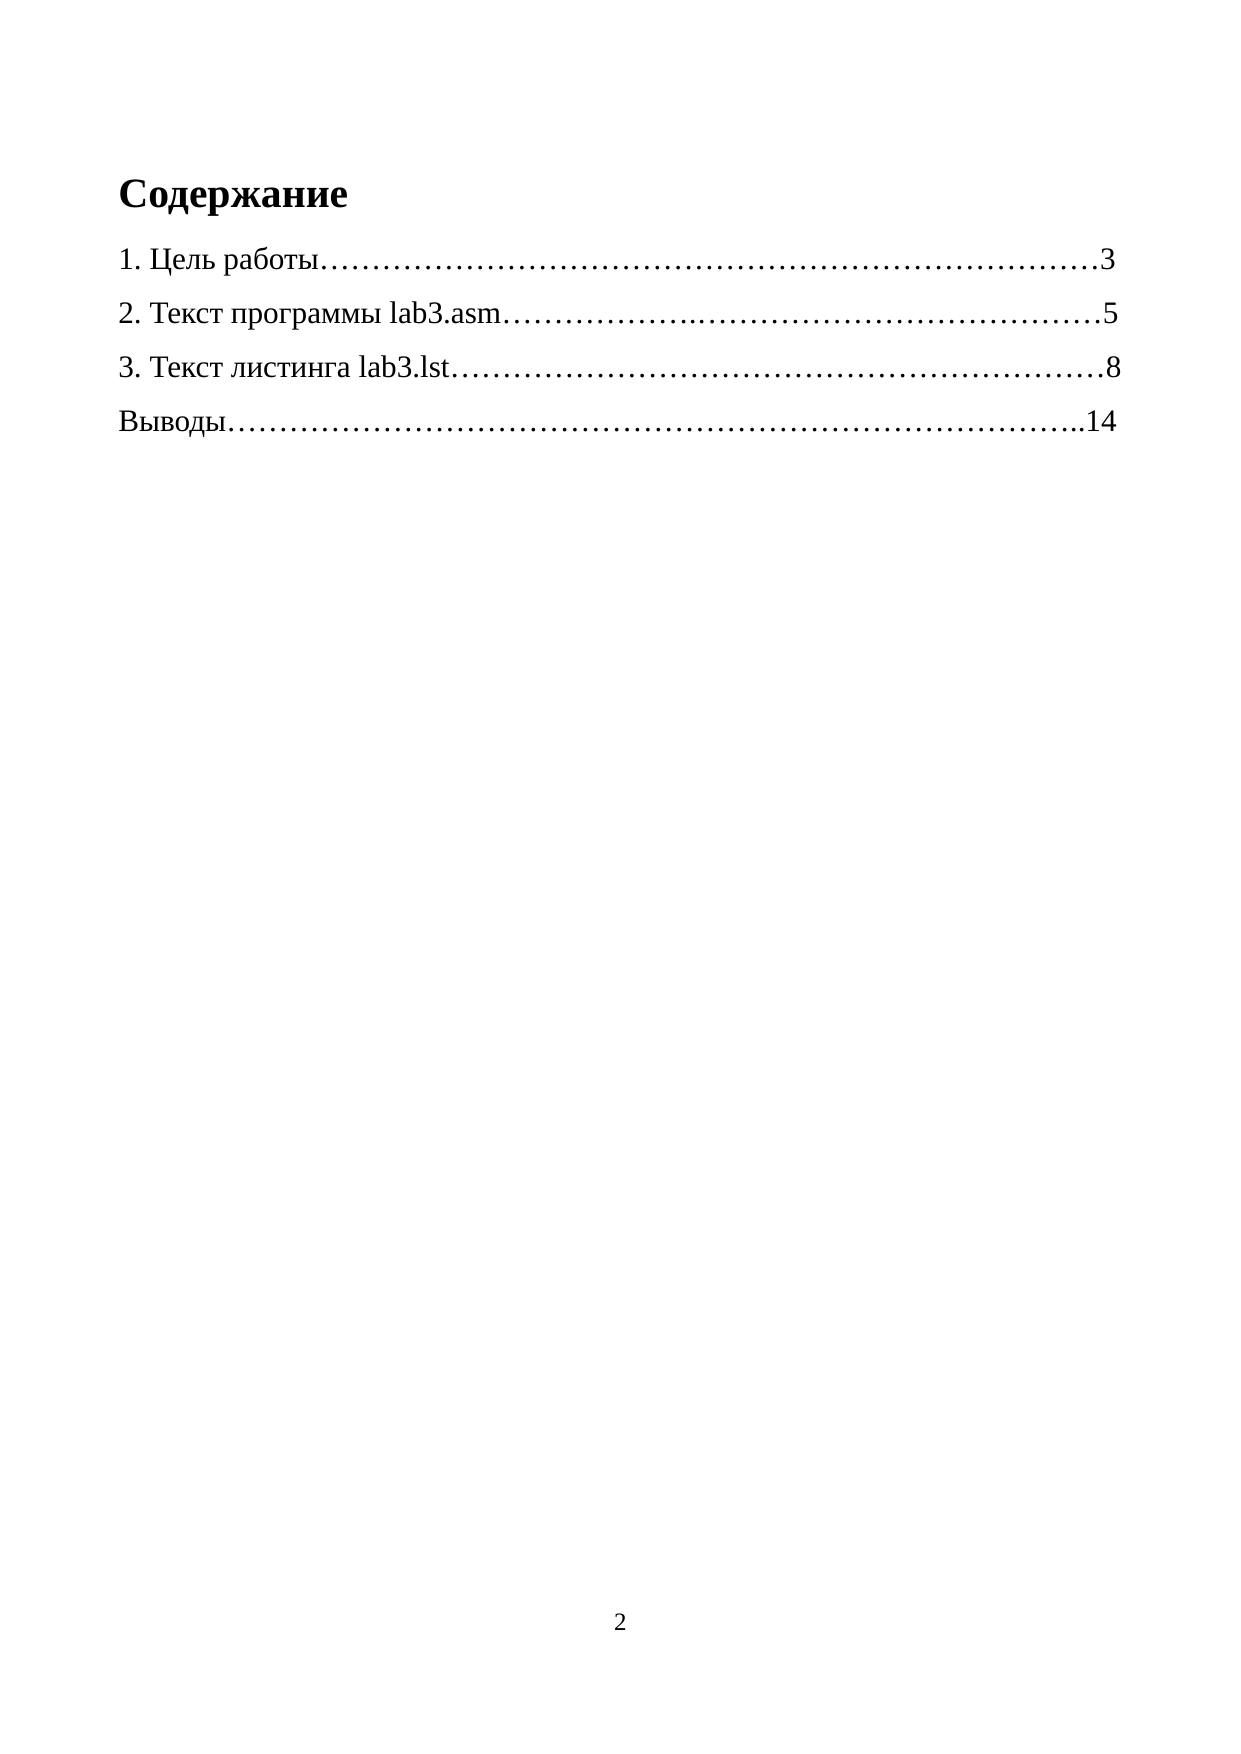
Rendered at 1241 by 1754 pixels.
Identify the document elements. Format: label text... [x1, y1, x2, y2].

text 2. Текст программы lab3.asm……………….…………………………………5 [118, 294, 1122, 330]
text Выводы………………………………………………………………………..14 [118, 402, 1122, 438]
text 3. Текст листинга lab3.lst………………………………………………………8 [118, 348, 1122, 384]
text Содержание [118, 168, 1122, 216]
text 1. Цель работы…………………………………………………………………3 [118, 240, 1122, 276]
